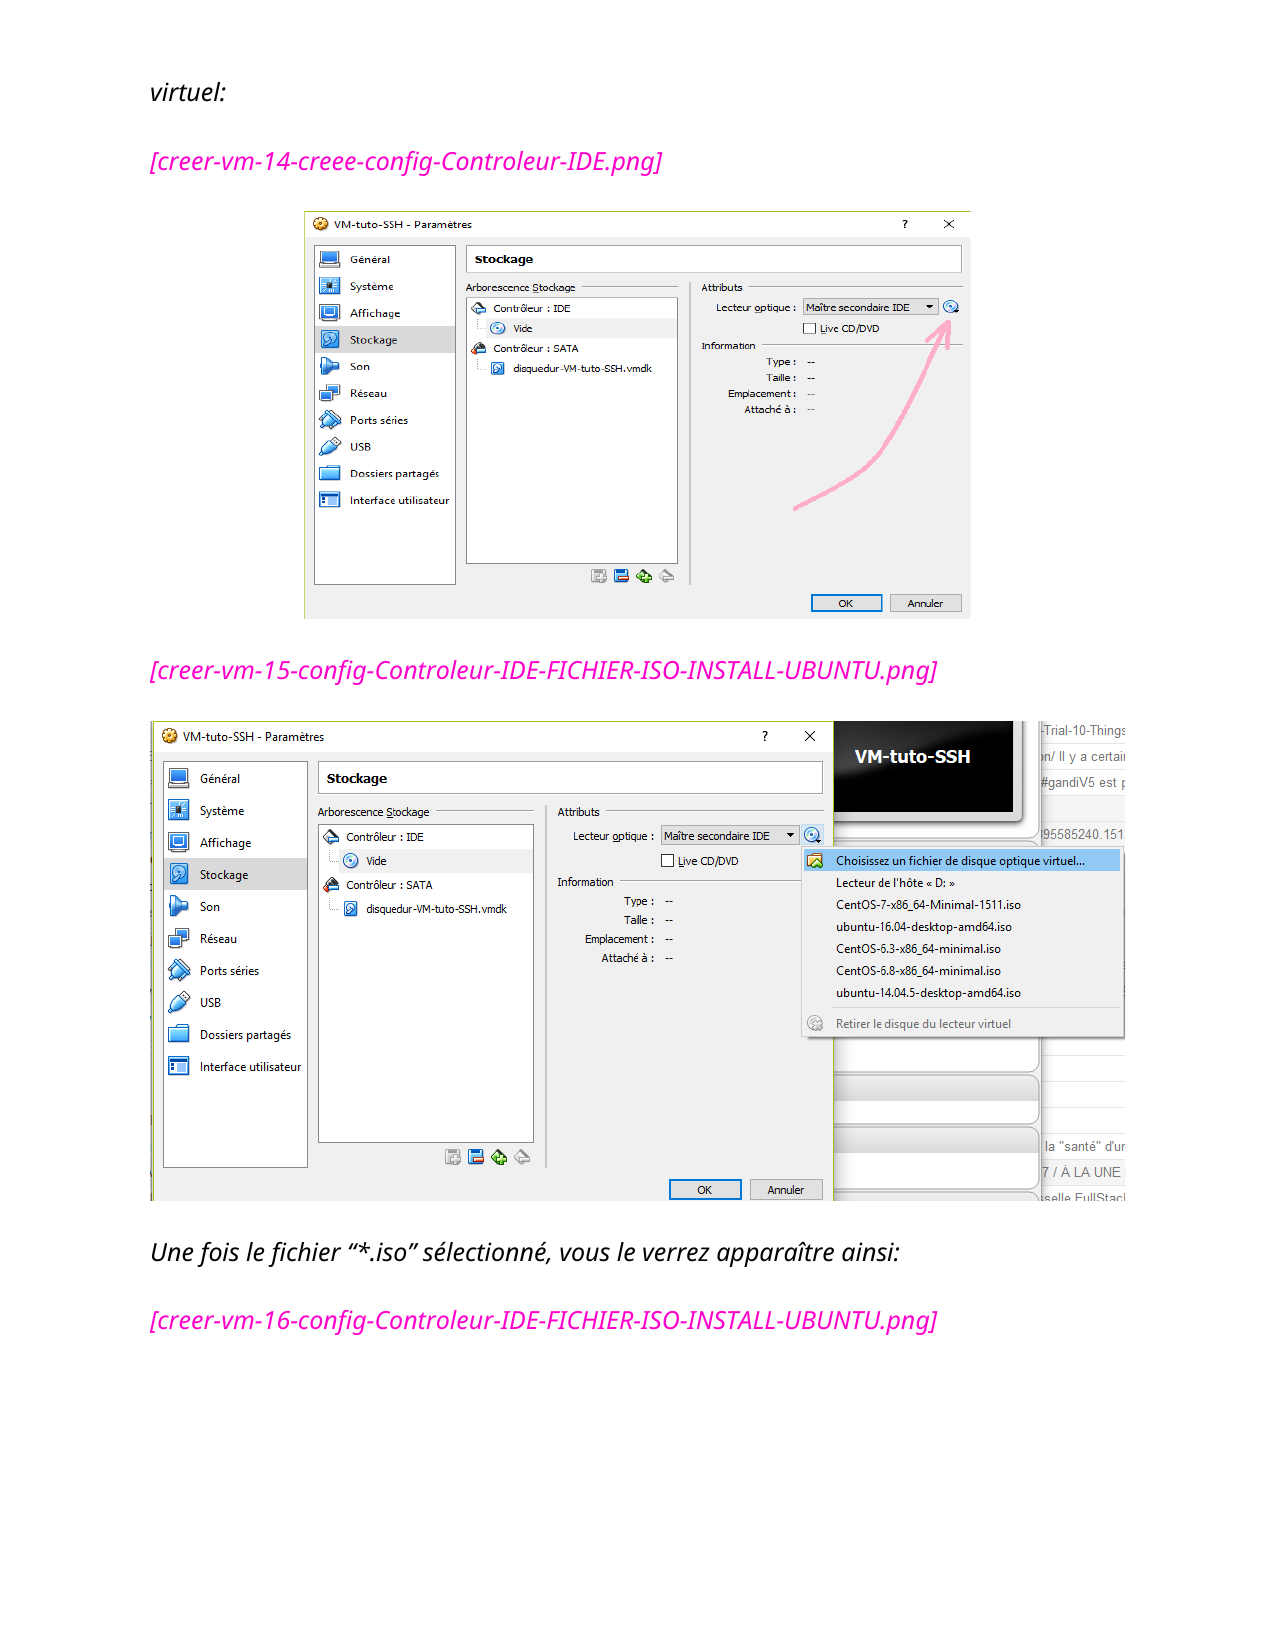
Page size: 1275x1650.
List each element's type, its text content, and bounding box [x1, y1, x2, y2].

text [creer-vm-15-config-Controleur-IDE-FICHIER-ISO-INSTALL-UBUNTU.png] [150, 653, 1125, 687]
text Une fois le fichier “*.iso” sélectionné, vous le verrez apparaître ainsi: [150, 1234, 1125, 1268]
picture [150, 721, 1125, 1201]
text [creer-vm-16-config-Controleur-IDE-FICHIER-ISO-INSTALL-UBUNTU.png] [150, 1303, 1125, 1337]
text [creer-vm-14-creee-config-Controleur-IDE.png] [150, 143, 1125, 177]
picture [304, 211, 971, 619]
text virtuel: [150, 75, 1125, 109]
